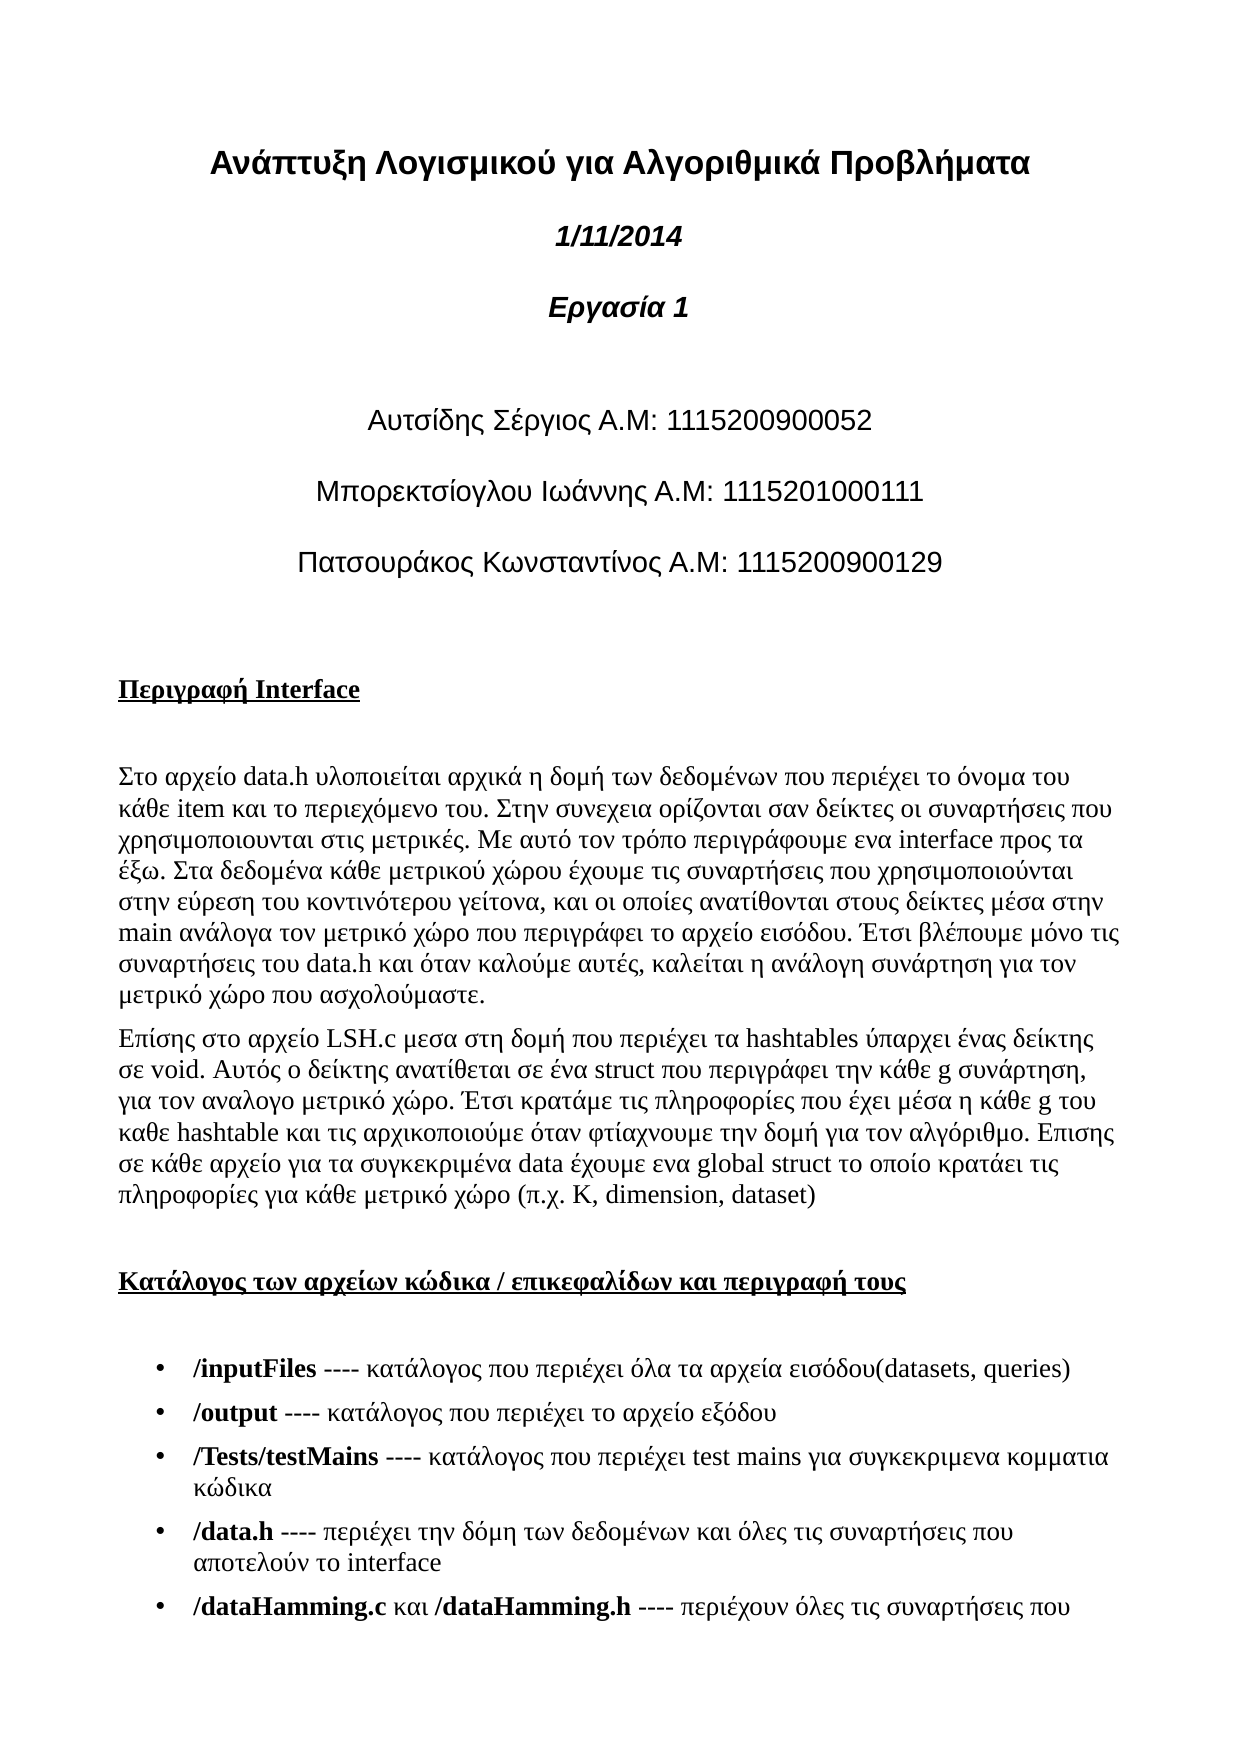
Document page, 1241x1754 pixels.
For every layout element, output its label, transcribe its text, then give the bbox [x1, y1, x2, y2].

list /inputFiles ---- κατάλογος που περιέχει όλα τα αρχεία εισόδου(datasets, queries) [156, 1352, 1122, 1384]
subtitle Εργασία 1 [118, 290, 1122, 324]
subtitle Αυτσίδης Σέργιος Α.Μ: 1115200900052 [118, 403, 1122, 436]
list /output ---- κατάλογος που περιέχει το αρχείο εξόδου [156, 1396, 1122, 1427]
text Επίσης στο αρχείο LSH.c μεσα στη δομή που περιέχει τα hashtables ύπαρχει ένας δείκτης σε void. Αυτός ο δείκτης ανατίθεται σε ένα struct που περιγράφει την κάθε g συνάρτηση, για τον αναλογο μετρικό χώρο. Έτσι κρατάμε τις πληροφορίες που έχει μέσα η κάθε g του καθε hashtable και τις αρχικοποιούμε όταν φτίαχνουμε την δομή για τον αλγόριθμο. Επισης σε κάθε αρχείο για τα συγκεκριμένα data έχουμε ενα global struct το οποίο κρατάει τις πληροφορίες για κάθε μετρικό χώρο (π.χ. K, dimension, dataset) [118, 1022, 1122, 1209]
text Περιγραφή Interface [118, 673, 1122, 704]
text Κατάλογος των αρχείων κώδικα / επικεφαλίδων και περιγραφή τους [118, 1265, 1122, 1296]
list /dataHamming.c και /dataHamming.h ---- περιέχουν όλες τις συναρτήσεις που [156, 1590, 1122, 1621]
subtitle Ανάπτυξη Λογισμικού για Αλγοριθμικά Προβλήματα [118, 143, 1122, 182]
subtitle Πατσουράκος Κωνσταντίνος Α.Μ: 1115200900129 [118, 545, 1122, 578]
list /data.h ---- περιέχει την δόμη των δεδομένων και όλες τις συναρτήσεις που αποτελούν το interface [156, 1515, 1122, 1577]
text Στο αρχείο data.h υλοποιείται αρχικά η δομή των δεδομένων που περιέχει το όνομα του κάθε item και το περιεχόμενο του. Στην συνεχεια ορίζονται σαν δείκτες οι συναρτήσεις που χρησιμοποιουνται στις μετρικές. Με αυτό τον τρόπο περιγράφουμε ενα interface προς τα έξω. Στα δεδομένα κάθε μετρικού χώρου έχουμε τις συναρτήσεις που χρησιμοποιούνται στην εύρεση του κοντινότερου γείτονα, και οι οποίες ανατίθονται στους δείκτες μέσα στην main ανάλογα τον μετρικό χώρο που περιγράφει το αρχείο εισόδου. Έτσι βλέπουμε μόνο τις συναρτήσεις του data.h και όταν καλούμε αυτές, καλείται η ανάλογη συνάρτηση για τον μετρικό χώρο που ασχολούμαστε. [118, 761, 1122, 1010]
subtitle Μπορεκτσίογλου Ιωάννης Α.Μ: 1115201000111 [118, 474, 1122, 507]
subtitle 1/11/2014 [118, 219, 1122, 253]
list /Tests/testMains ---- κατάλογος που περιέχει test mains για συγκεκριμενα κομματια κώδικα [156, 1440, 1122, 1502]
